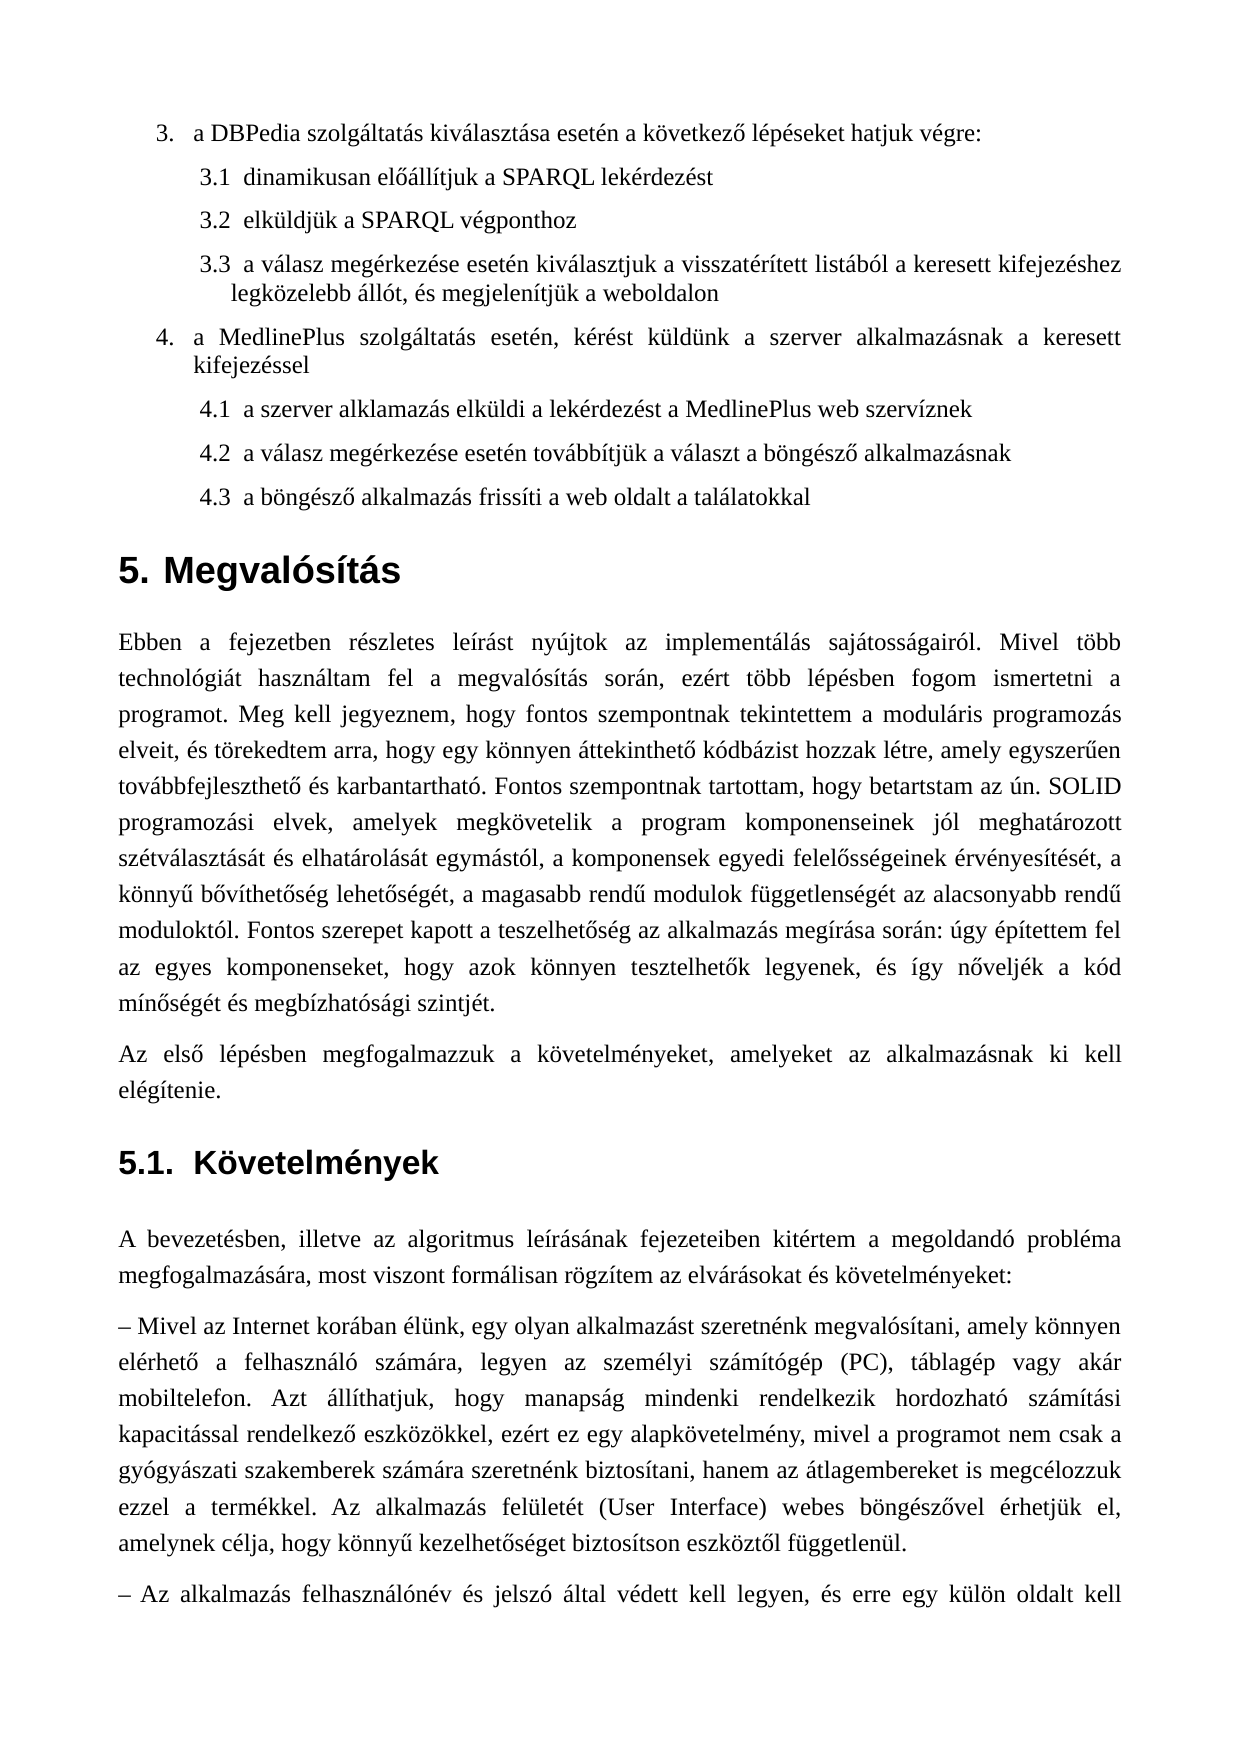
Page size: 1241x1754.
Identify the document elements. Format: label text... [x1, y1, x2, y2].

text – Az alkalmazás felhasználónév és jelszó által védett kell legyen, és erre egy külön oldalt kell [118, 1573, 1122, 1609]
list dinamikusan előállítjuk a SPARQL lekérdezést [193, 162, 1122, 191]
list a válasz megérkezése esetén továbbítjük a választ a böngésző alkalmazásnak [193, 438, 1122, 467]
text Az első lépésben megfogalmazzuk a követelményeket, amelyeket az alkalmazásnak ki kell elégítenie. [118, 1033, 1122, 1105]
subtitle Megvalósítás [118, 548, 1122, 592]
list a MedlinePlus szolgáltatás esetén, kérést küldünk a szerver alkalmazásnak a keresett kifejezéssel [156, 322, 1122, 379]
list elküldjük a SPARQL végponthoz [193, 206, 1122, 234]
text A bevezetésben, illetve az algoritmus leírásának fejezeteiben kitértem a megoldandó probléma megfogalmazására, most viszont formálisan rögzítem az elvárásokat és követelményeket: [118, 1219, 1122, 1291]
list a válasz megérkezése esetén kiválasztjuk a visszatérített listából a keresett kifejezéshez legközelebb állót, és megjelenítjük a weboldalon [193, 249, 1122, 307]
list a böngésző alkalmazás frissíti a web oldalt a találatokkal [193, 482, 1122, 511]
list a DBPedia szolgáltatás kiválasztása esetén a következő lépéseket hatjuk végre: [156, 118, 1122, 147]
text – Mivel az Internet korában élünk, egy olyan alkalmazást szeretnénk megvalósítani, amely könnyen elérhető a felhasználó számára, legyen az személyi számítógép (PC), táblagép vagy akár mobiltelefon. Azt állíthatjuk, hogy manapság mindenki rendelkezik hordozható számítási kapacitással rendelkező eszközökkel, ezért ez egy alapkövetelmény, mivel a programot nem csak a gyógyászati szakemberek számára szeretnénk biztosítani, hanem az átlagembereket is megcélozzuk ezzel a termékkel. Az alkalmazás felületét (User Interface) webes böngészővel érhetjük el, amelynek célja, hogy könnyű kezelhetőséget biztosítson eszköztől függetlenül. [118, 1306, 1122, 1558]
list a szerver alklamazás elküldi a lekérdezést a MedlinePlus web szervíznek [193, 394, 1122, 423]
text Ebben a fejezetben részletes leírást nyújtok az implementálás sajátosságairól. Mivel több technológiát használtam fel a megvalósítás során, ezért több lépésben fogom ismertetni a programot. Meg kell jegyeznem, hogy fontos szempontnak tekintettem a moduláris programozás elveit, és törekedtem arra, hogy egy könnyen áttekinthető kódbázist hozzak létre, amely egyszerűen továbbfejleszthető és karbantartható. Fontos szempontnak tartottam, hogy betartstam az ún. SOLID programozási elvek, amelyek megkövetelik a program komponenseinek jól meghatározott szétválasztását és elhatárolását egymástól, a komponensek egyedi felelősségeinek érvényesítését, a könnyű bővíthetőség lehetőségét, a magasabb rendű modulok függetlenségét az alacsonyabb rendű moduloktól. Fontos szerepet kapott a teszelhetőség az alkalmazás megírása során: úgy építettem fel az egyes komponenseket, hogy azok könnyen tesztelhetők legyenek, és így nőveljék a kód mínőségét és megbízhatósági szintjét. [118, 622, 1122, 1018]
subtitle Követelmények [118, 1143, 1122, 1181]
